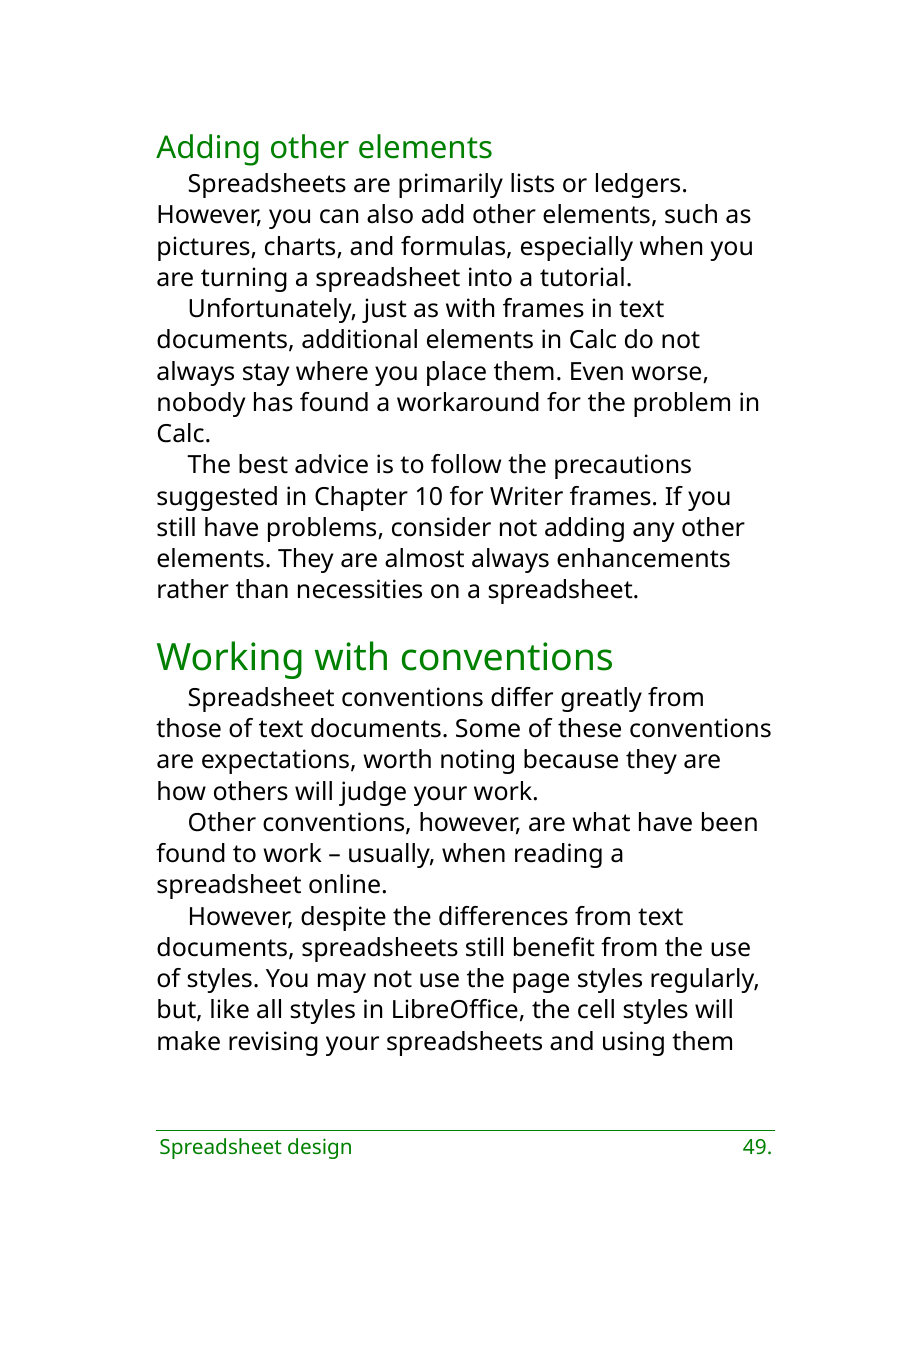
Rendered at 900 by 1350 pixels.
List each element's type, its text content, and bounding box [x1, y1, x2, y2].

subtitle Adding other elements [156, 125, 775, 168]
text Spreadsheet conventions differ greatly from those of text documents. Some of these conventions are expectations, worth noting because they are how others will judge your work. [156, 681, 775, 806]
text Other conventions, however, are what have been found to work – usually, when reading a spreadsheet online. [156, 806, 775, 900]
text However, despite the differences from text documents, spreadsheets still benefit from the use of styles. You may not use the page styles regularly, but, like all styles in LibreOffice, the cell styles will make revising your spreadsheets and using them [156, 900, 775, 1056]
text Unfortunately, just as with frames in text documents, additional elements in Calc do not always stay where you place them. Even worse, nobody has found a workaround for the problem in Calc. [156, 293, 775, 449]
text The best advice is to follow the precautions suggested in Chapter 10 for Writer frames. If you still have problems, consider not adding any other elements. They are almost always enhancements rather than necessities on a spreadsheet. [156, 449, 775, 605]
subtitle Working with conventions [156, 630, 775, 681]
text Spreadsheets are primarily lists or ledgers. However, you can also add other elements, such as pictures, charts, and formulas, especially when you are turning a spreadsheet into a tutorial. [156, 168, 775, 293]
